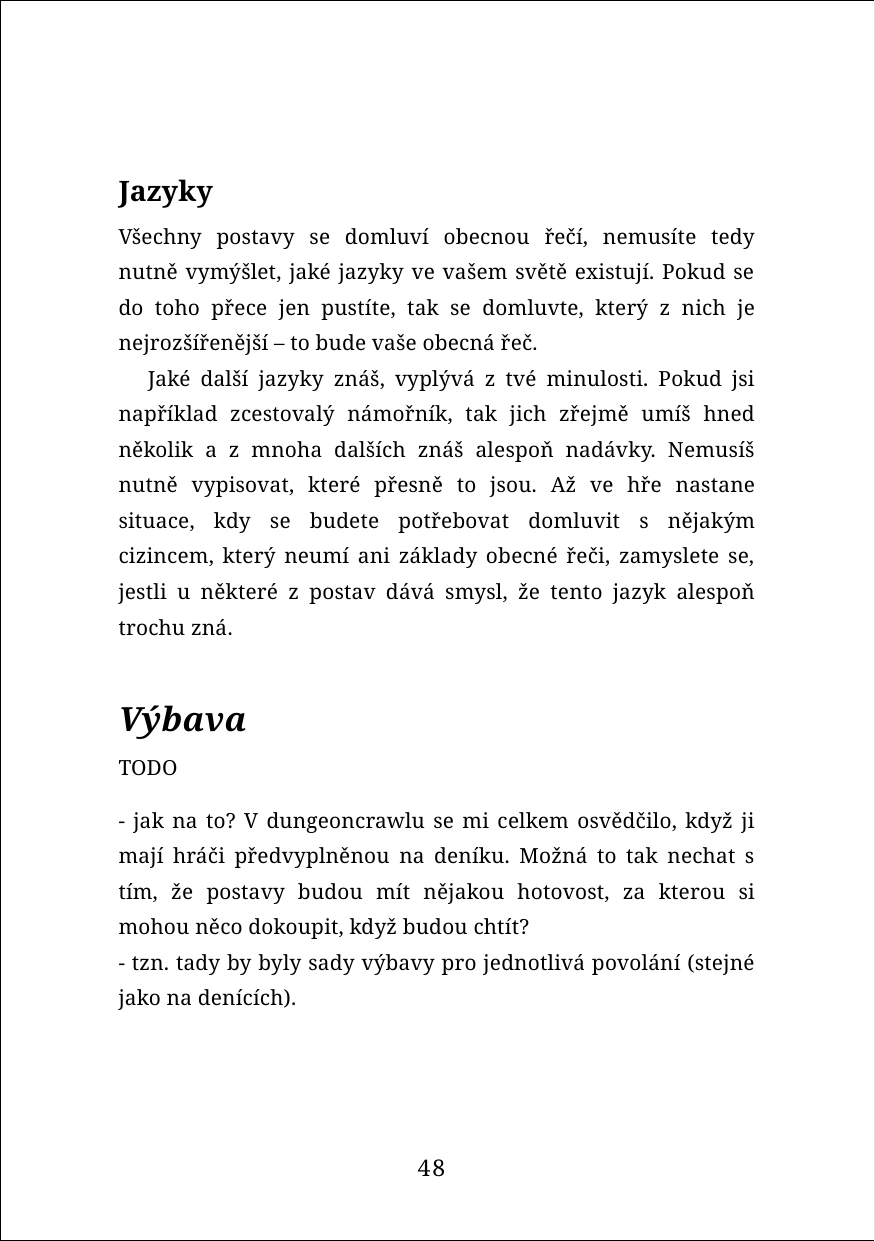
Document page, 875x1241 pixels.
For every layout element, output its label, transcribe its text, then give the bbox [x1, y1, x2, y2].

text TODO [118, 753, 756, 781]
text - jak na to? V dungeoncrawlu se mi celkem osvědčilo, když ji mají hráči předvyplněnou na deníku. Možná to tak nechat s tím, že postavy budou mít nějakou hotovost, za kterou si mohou něco dokoupit, když budou chtít? - tzn. tady by byly sady výbavy pro jednotlivá povolání (stejné jako na denících). [118, 806, 756, 1012]
subtitle Výbava [118, 695, 756, 741]
text Všechny postavy se domluví obecnou řečí, nemusíte tedy nutně vymýšlet, jaké jazyky ve vašem světě existují. Pokud se do toho přece jen pustíte, tak se domluvte, který z nich je nejrozšířenější – to bude vaše obecná řeč. Jaké další jazyky znáš, vyplývá z tvé minulosti. Pokud jsi například zcestovalý námořník, tak jich zřejmě umíš hned několik a z mnoha dalších znáš alespoň nadávky. Nemusíš nutně vypisovat, které přesně to jsou. Až ve hře nastane situace, kdy se budete potřebovat domluvit s nějakým cizincem, který neumí ani základy obecné řeči, zamyslete se, jestli u některé z postav dává smysl, že tento jazyk alespoň trochu zná. [118, 222, 756, 641]
subtitle Jazyky [118, 172, 756, 210]
